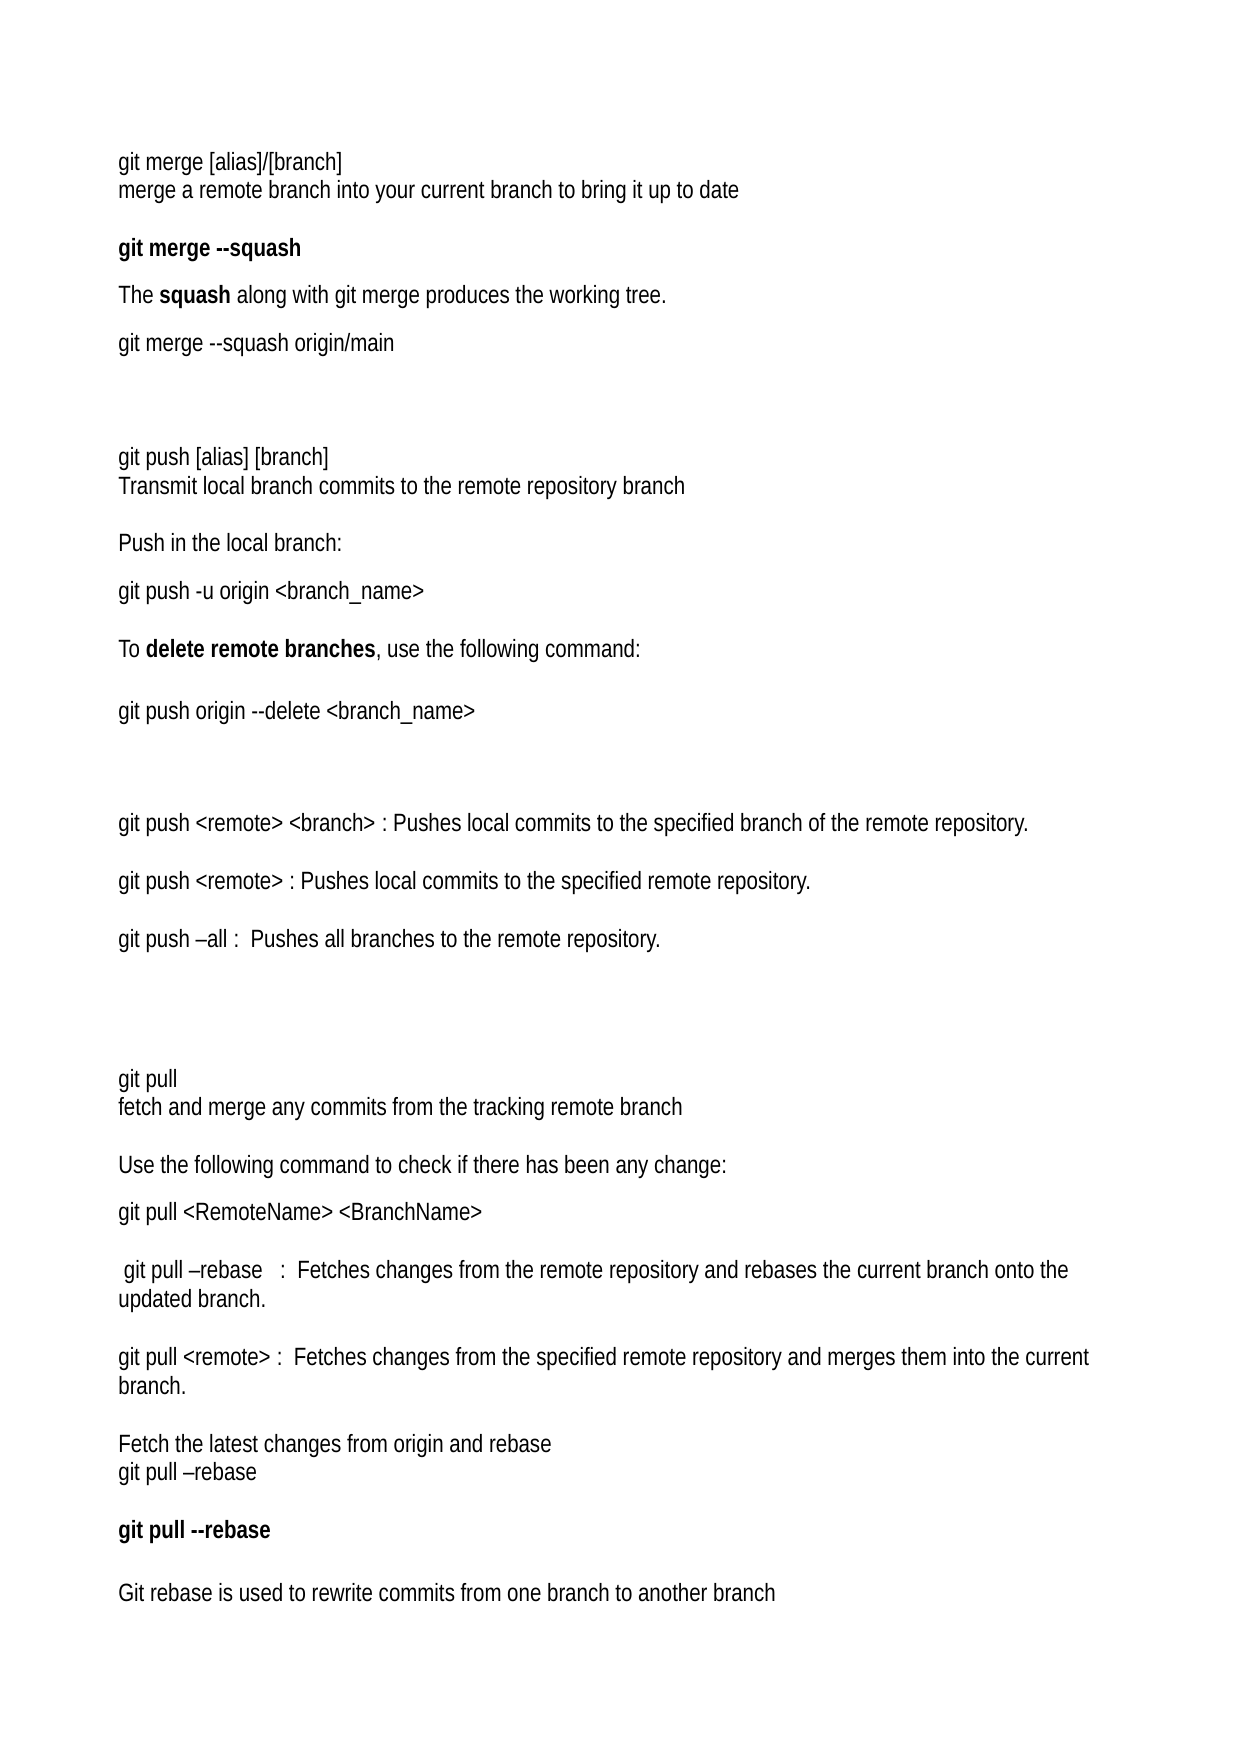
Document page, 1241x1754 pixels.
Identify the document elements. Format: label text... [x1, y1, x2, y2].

text git push -u origin <branch_name> [118, 576, 1122, 604]
text git pull <RemoteName> <BranchName> [118, 1197, 1122, 1226]
text git pull [118, 1064, 1122, 1092]
text git push <remote> <branch> : Pushes local commits to the specified branch of the remote repository. [118, 807, 1122, 836]
text fetch and merge any commits from the tracking remote branch [118, 1092, 1122, 1121]
text Fetch the latest changes from origin and rebase [118, 1429, 1122, 1457]
text git merge --squash origin/main [118, 328, 1122, 356]
text git merge --squash [118, 233, 1122, 261]
text merge a remote branch into your current branch to bring it up to date [118, 175, 1122, 204]
text git push [alias] [branch] [118, 442, 1122, 471]
text git push origin --delete <branch_name> [118, 696, 1122, 725]
text git pull –rebase : Fetches changes from the remote repository and rebases the current branch onto the updated branch. [118, 1255, 1122, 1312]
text Git rebase is used to rewrite commits from one branch to another branch [118, 1578, 1122, 1607]
text git pull --rebase [118, 1516, 1122, 1544]
text git push <remote> : Pushes local commits to the specified remote repository. [118, 866, 1122, 894]
text Use the following command to check if there has been any change: [118, 1149, 1122, 1178]
text Transmit local branch commits to the remote repository branch [118, 471, 1122, 499]
text git push –all : Pushes all branches to the remote repository. [118, 924, 1122, 952]
text The squash along with git merge produces the working tree. [118, 280, 1122, 309]
text To delete remote branches, use the following command: [118, 634, 1122, 662]
text Push in the local branch: [118, 528, 1122, 557]
text git merge [alias]/[branch] [118, 147, 1122, 175]
text git pull –rebase [118, 1457, 1122, 1486]
text git pull <remote> : Fetches changes from the specified remote repository and merges them into the current branch. [118, 1342, 1122, 1399]
